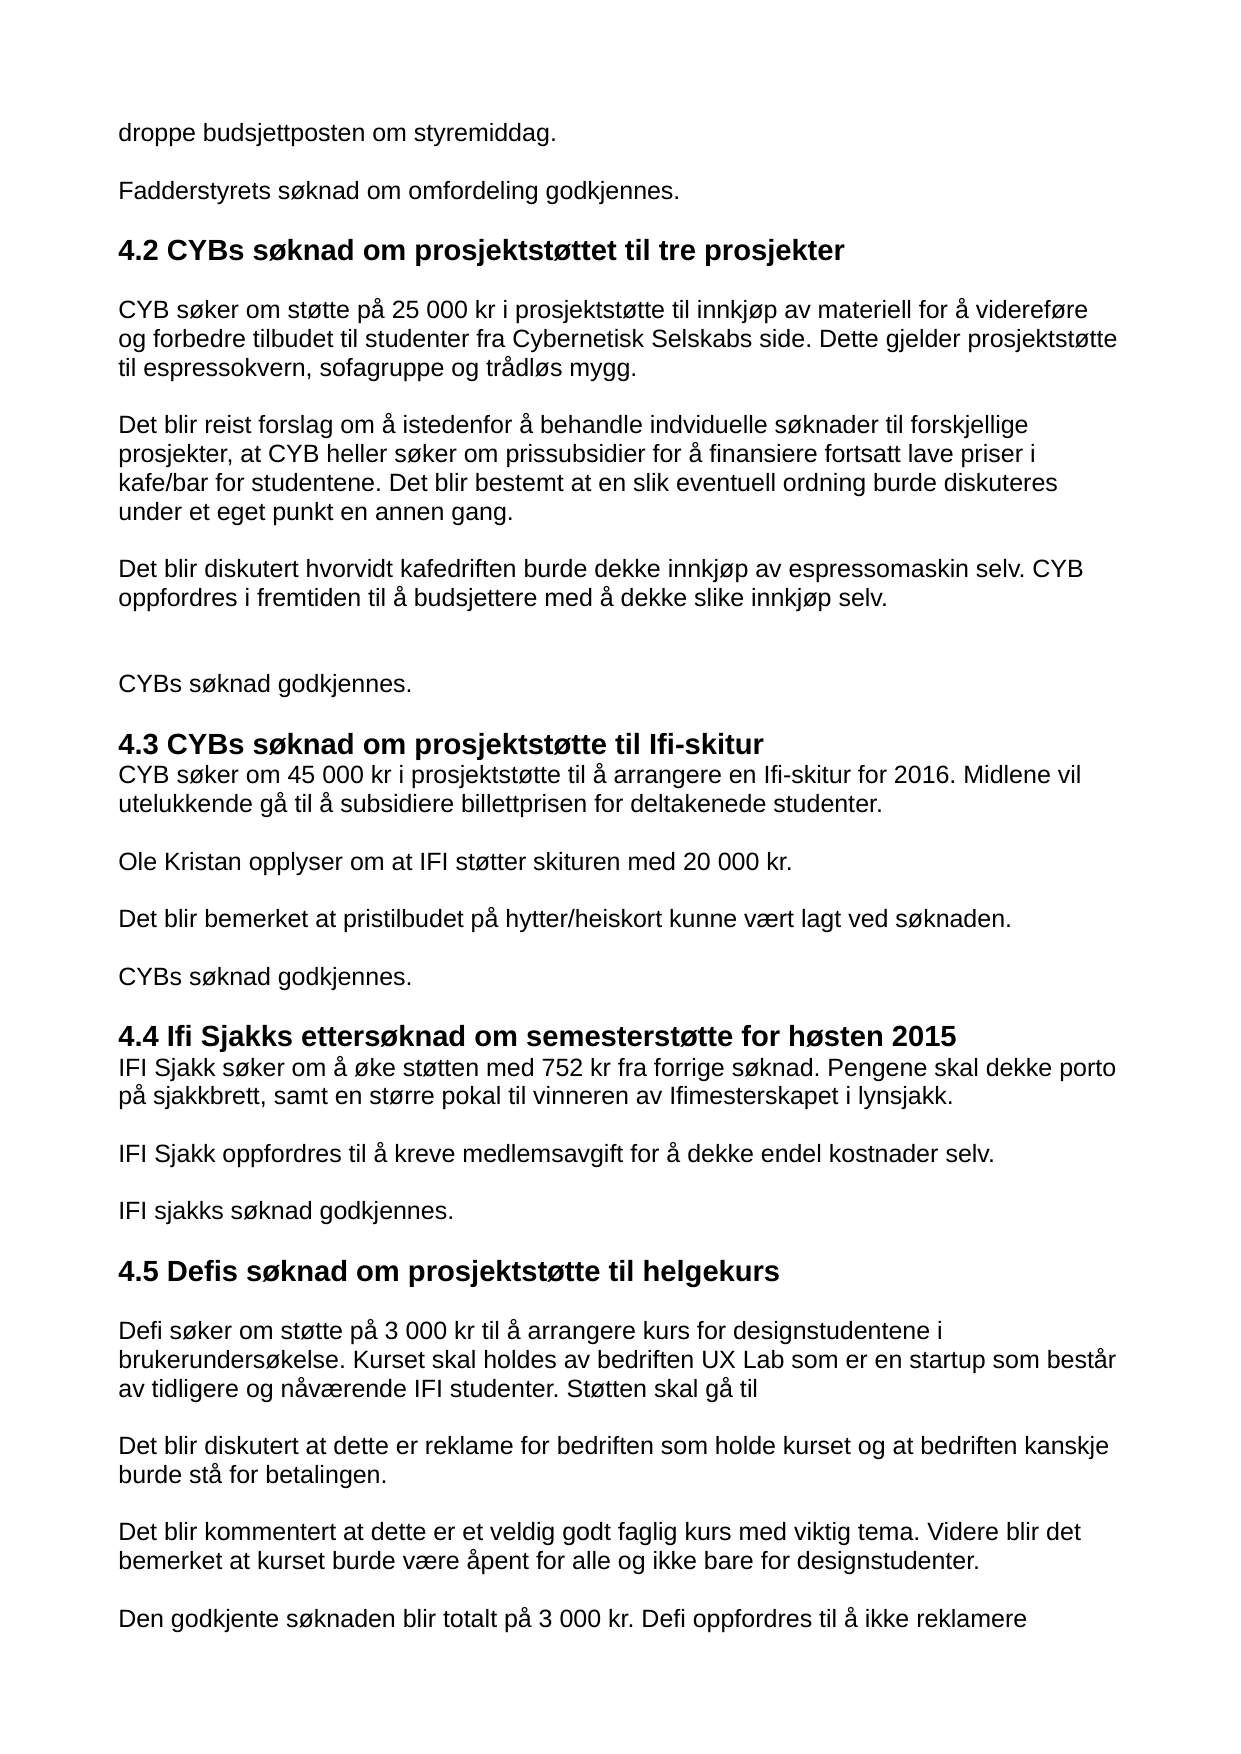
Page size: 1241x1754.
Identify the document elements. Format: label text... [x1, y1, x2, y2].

text CYB søker om støtte på 25 000 kr i prosjektstøtte til innkjøp av materiell for å videreføre og forbedre tilbudet til studenter fra Cybernetisk Selskabs side. Dette gjelder prosjektstøtte til espressokvern, sofagruppe og trådløs mygg. [118, 295, 1122, 382]
text Den godkjente søknaden blir totalt på 3 000 kr. Defi oppfordres til å ikke reklamere [118, 1603, 1122, 1632]
text Defi søker om støtte på 3 000 kr til å arrangere kurs for designstudentene i brukerundersøkelse. Kurset skal holdes av bedriften UX Lab som er en startup som består av tidligere og nåværende IFI studenter. Støtten skal gå til [118, 1316, 1122, 1402]
text IFI sjakks søknad godkjennes. [118, 1196, 1122, 1225]
text Det blir diskutert at dette er reklame for bedriften som holde kurset og at bedriften kanskje burde stå for betalingen. [118, 1431, 1122, 1488]
text 4.5 Defis søknad om prosjektstøtte til helgekurs [118, 1254, 1122, 1287]
text Ole Kristan opplyser om at IFI støtter skituren med 20 000 kr. [118, 846, 1122, 875]
text IFI Sjakk oppfordres til å kreve medlemsavgift for å dekke endel kostnader selv. [118, 1139, 1122, 1167]
text Det blir kommentert at dette er et veldig godt faglig kurs med viktig tema. Videre blir det bemerket at kurset burde være åpent for alle og ikke bare for designstudenter. [118, 1517, 1122, 1575]
text Det blir diskutert hvorvidt kafedriften burde dekke innkjøp av espressomaskin selv. CYB oppfordres i fremtiden til å budsjettere med å dekke slike innkjøp selv. [118, 554, 1122, 612]
text Fadderstyrets søknad om omfordeling godkjennes. [118, 176, 1122, 204]
text droppe budsjettposten om styremiddag. [118, 118, 1122, 147]
text CYBs søknad godkjennes. [118, 961, 1122, 990]
text IFI Sjakk søker om å øke støtten med 752 kr fra forrige søknad. Pengene skal dekke porto på sjakkbrett, samt en større pokal til vinneren av Ifimesterskapet i lynsjakk. [118, 1052, 1122, 1110]
text CYB søker om 45 000 kr i prosjektstøtte til å arrangere en Ifi-skitur for 2016. Midlene vil utelukkende gå til å subsidiere billettprisen for deltakenede studenter. [118, 760, 1122, 818]
text 4.4 Ifi Sjakks ettersøknad om semesterstøtte for høsten 2015 [118, 1019, 1122, 1052]
text CYBs søknad godkjennes. [118, 669, 1122, 698]
text 4.2 CYBs søknad om prosjektstøttet til tre prosjekter [118, 233, 1122, 267]
text Det blir reist forslag om å istedenfor å behandle indviduelle søknader til forskjellige prosjekter, at CYB heller søker om prissubsidier for å finansiere fortsatt lave priser i kafe/bar for studentene. Det blir bestemt at en slik eventuell ordning burde diskuteres under et eget punkt en annen gang. [118, 410, 1122, 525]
text Det blir bemerket at pristilbudet på hytter/heiskort kunne vært lagt ved søknaden. [118, 904, 1122, 933]
text 4.3 CYBs søknad om prosjektstøtte til Ifi-skitur [118, 727, 1122, 760]
